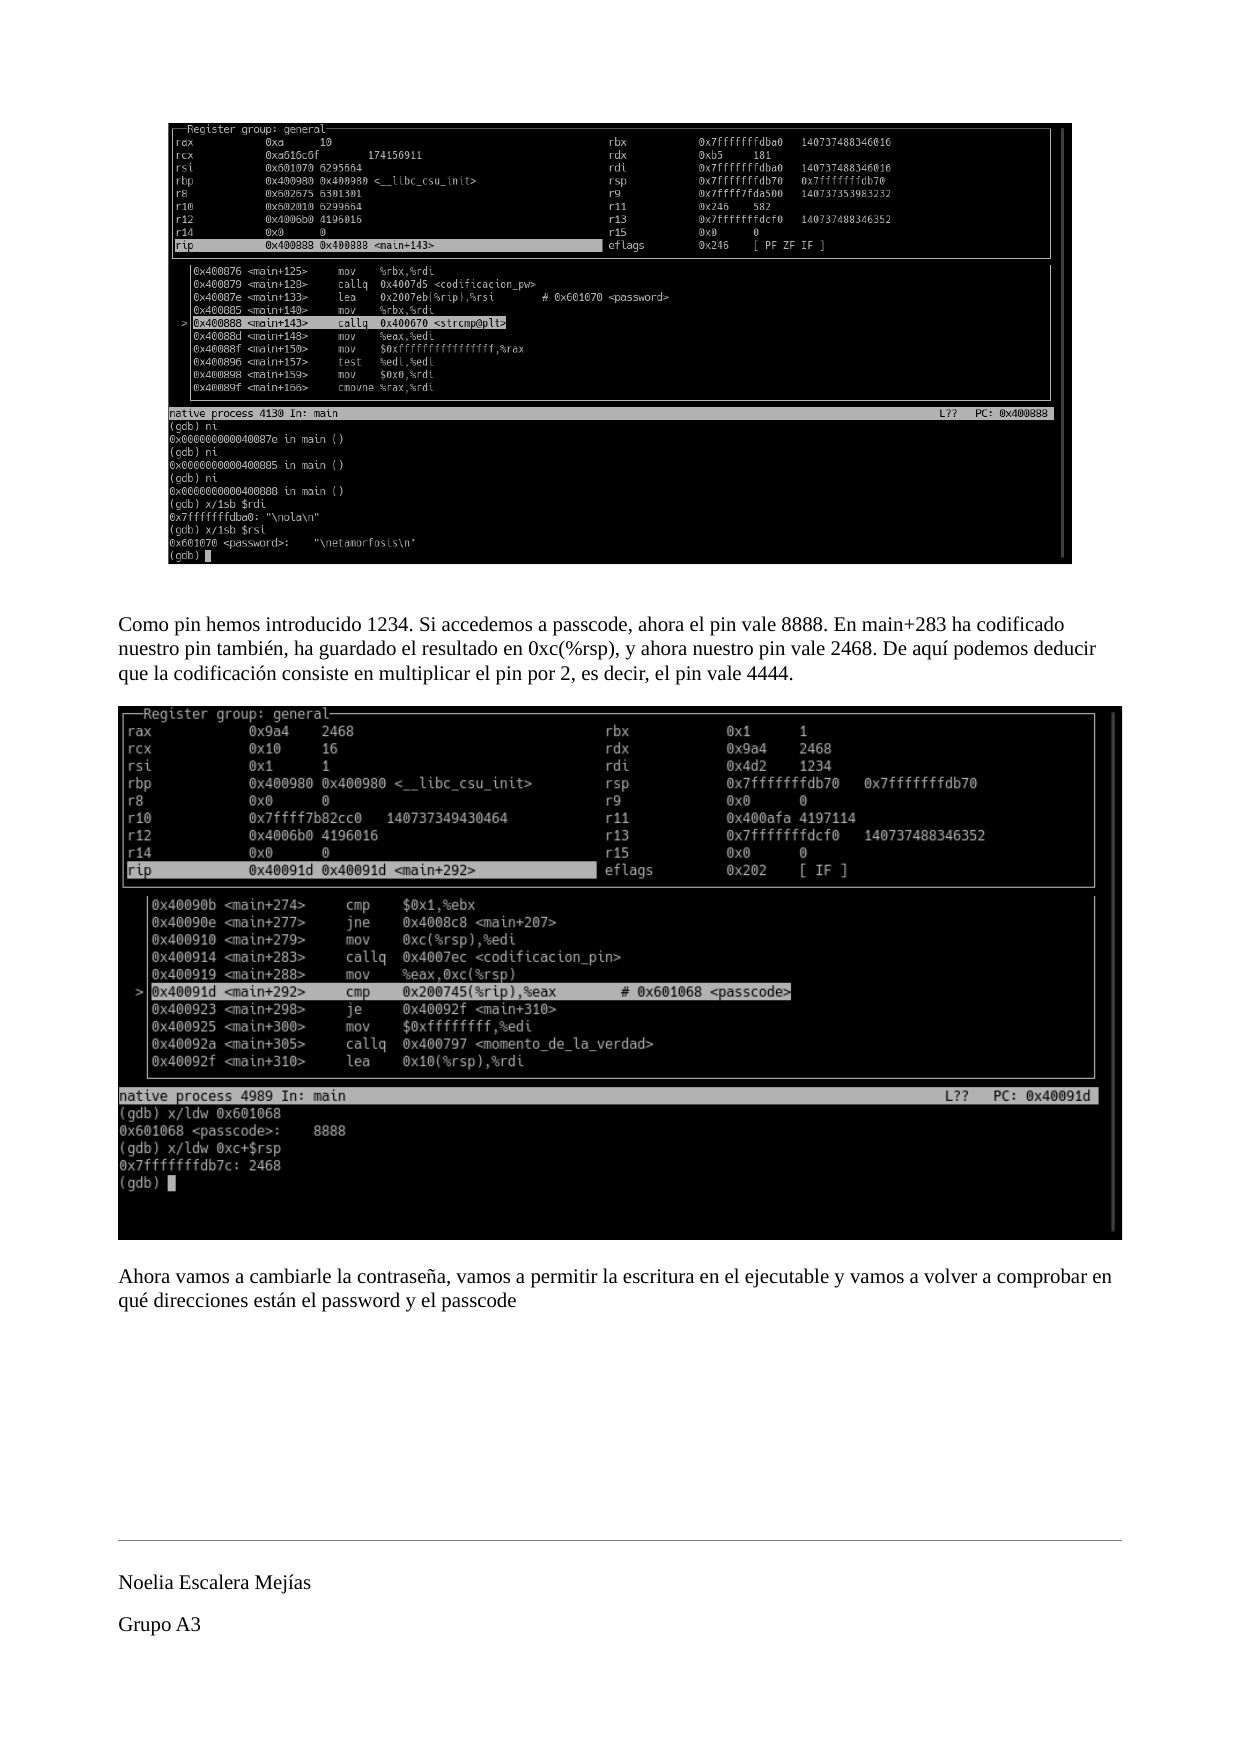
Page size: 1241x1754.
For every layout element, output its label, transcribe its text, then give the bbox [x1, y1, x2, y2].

picture [118, 706, 1123, 1240]
text Ahora vamos a cambiarle la contraseña, vamos a permitir la escritura en el ejecutable y vamos a volver a comprobar en qué direcciones están el password y el passcode [118, 1264, 1122, 1312]
picture [168, 123, 1073, 565]
text Como pin hemos introducido 1234. Si accedemos a passcode, ahora el pin vale 8888. En main+283 ha codificado nuestro pin también, ha guardado el resultado en 0xc(%rsp), y ahora nuestro pin vale 2468. De aquí podemos deducir que la codificación consiste en multiplicar el pin por 2, es decir, el pin vale 4444. [118, 612, 1122, 684]
